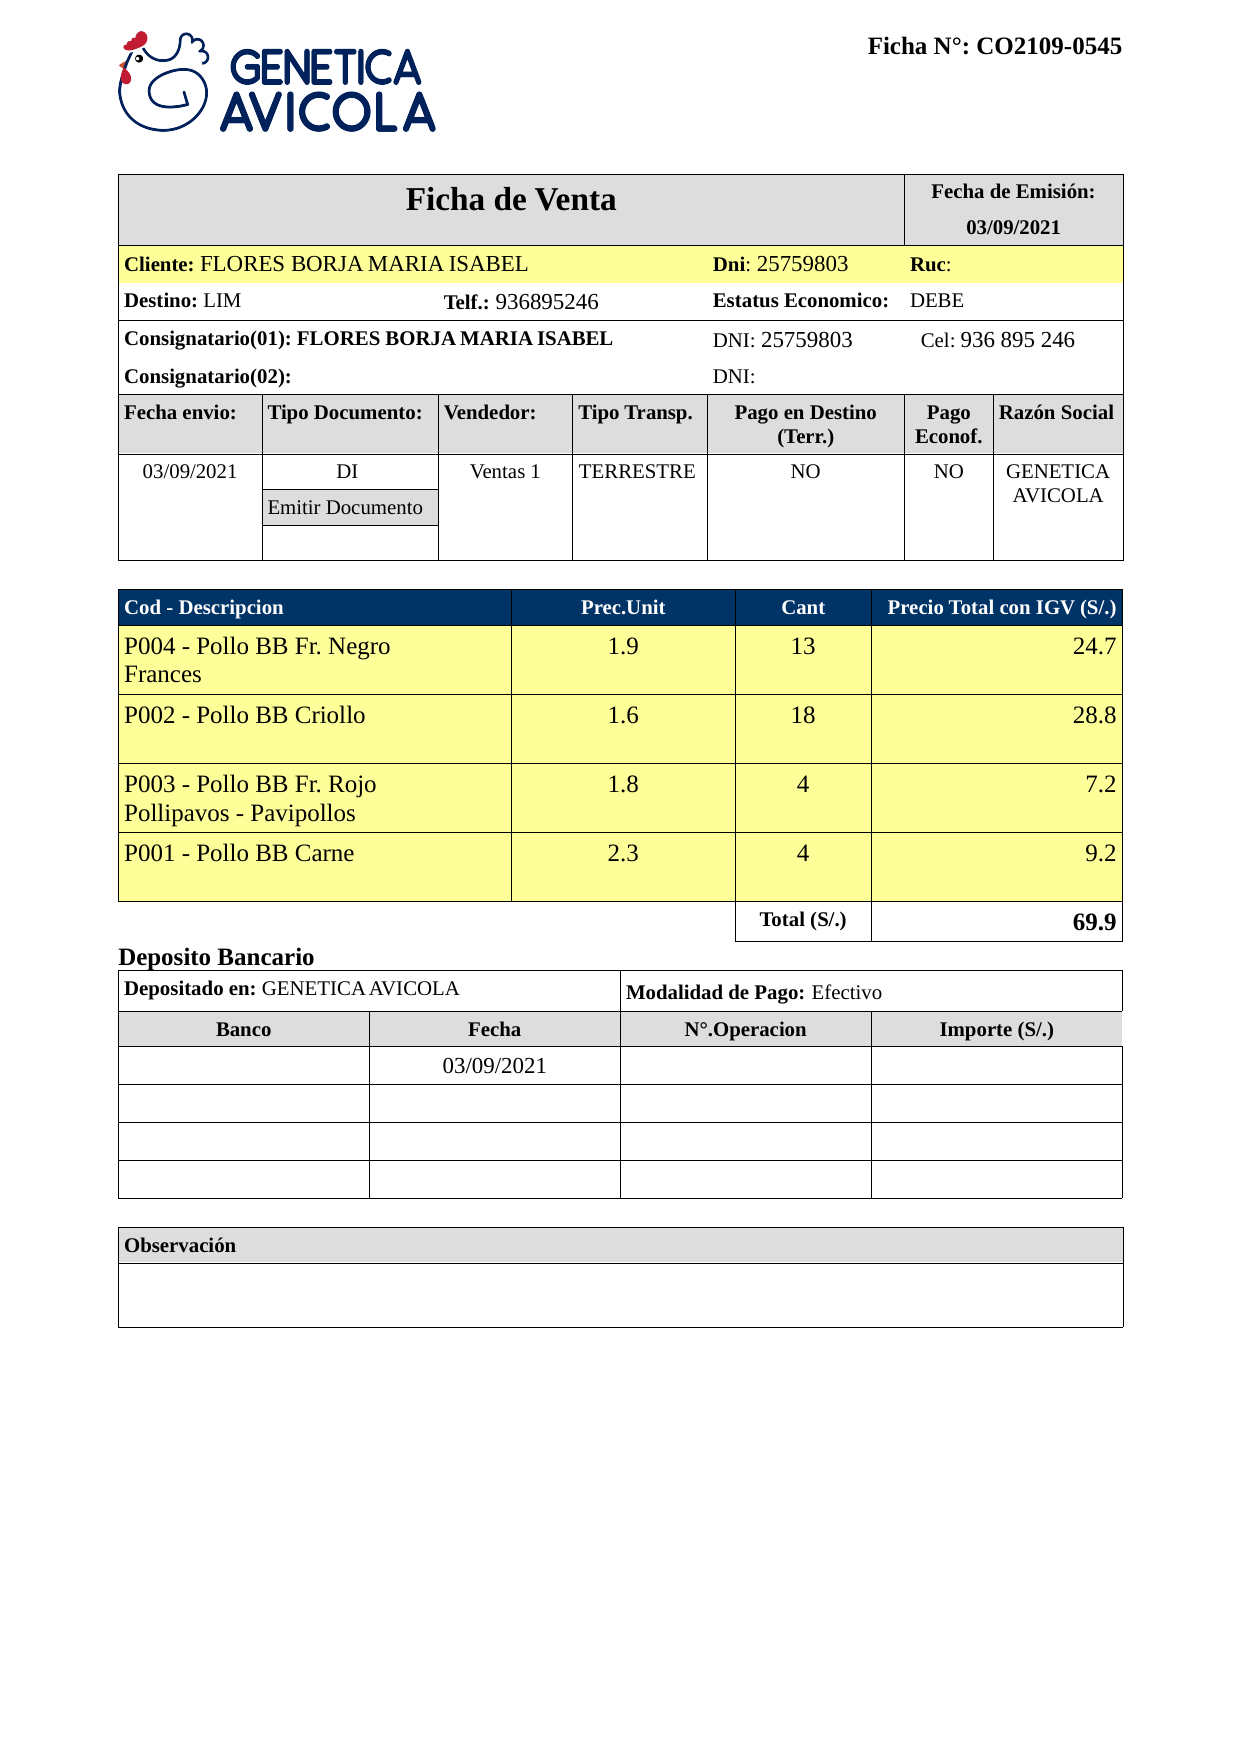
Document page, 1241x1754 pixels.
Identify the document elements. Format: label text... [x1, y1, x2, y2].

table_cell P004 - Pollo BB Fr. Negro Frances [119, 626, 511, 694]
table_cell Vendedor: [439, 395, 572, 453]
table_cell P003 - Pollo BB Fr. Rojo Pollipavos - Pavipollos [119, 764, 511, 832]
table_cell 7.2 [872, 764, 1122, 832]
table_cell Importe (S/.) [872, 1012, 1122, 1046]
table_cell DI [263, 455, 438, 489]
table_cell Pago en Destino (Terr.) [708, 395, 904, 453]
table_cell [119, 1123, 369, 1160]
table_cell Fecha [370, 1012, 620, 1046]
table_cell 18 [736, 695, 871, 763]
table_cell Consignatario(01): FLORES BORJA MARIA ISABEL [119, 321, 707, 358]
table_cell DNI: [707, 358, 1123, 394]
table_cell Ruc: [904, 246, 1123, 283]
table_cell [872, 1047, 1122, 1084]
table_cell P002 - Pollo BB Criollo [119, 695, 511, 763]
table_cell 13 [736, 626, 871, 694]
table_cell [370, 1085, 620, 1122]
table_cell 4 [736, 833, 871, 901]
table_cell NO [905, 455, 993, 560]
table_cell Emitir Documento [263, 490, 438, 525]
table_cell 24.7 [872, 626, 1122, 694]
table_cell Telf.: 936895246 [438, 283, 707, 320]
table_cell [621, 1085, 871, 1122]
table_cell 03/09/2021 [370, 1047, 620, 1084]
table_header Observación [119, 1228, 1123, 1262]
table_cell Cel: 936 895 246 [915, 321, 1123, 358]
table_cell 9.2 [872, 833, 1122, 901]
table_cell [370, 1123, 620, 1160]
table_cell Ventas 1 [439, 455, 572, 560]
table_cell Razón Social [994, 395, 1123, 453]
table_cell Fecha envio: [119, 395, 262, 453]
table_cell 1.9 [512, 626, 735, 694]
table_header Ficha de Venta [119, 175, 904, 245]
table_cell NO [708, 455, 904, 560]
table_cell [872, 1123, 1122, 1160]
table_cell Dni: 25759803 [707, 246, 904, 283]
picture [118, 31, 436, 132]
table_cell Cliente: FLORES BORJA MARIA ISABEL [119, 246, 707, 283]
table_cell N°.Operacion [621, 1012, 871, 1046]
table_cell [119, 1047, 369, 1084]
table_cell [872, 1161, 1122, 1198]
table_cell Total (S/.) [736, 902, 871, 941]
table_cell [119, 1264, 1123, 1327]
table_cell 4 [736, 764, 871, 832]
table_cell Destino: LIM [119, 283, 438, 320]
table_cell GENETICA AVICOLA [994, 455, 1123, 560]
table_cell 69.9 [872, 902, 1122, 941]
table_cell Banco [119, 1012, 369, 1046]
table_cell DNI: 25759803 [707, 321, 915, 358]
table_cell [370, 1161, 620, 1198]
table_cell [621, 1047, 871, 1084]
table_cell [119, 1161, 369, 1198]
table_header Modalidad de Pago: Efectivo [621, 971, 1122, 1011]
table_cell [119, 1085, 369, 1122]
table_cell DEBE [904, 283, 1123, 320]
table_cell Tipo Transp. [573, 395, 707, 453]
table_cell [118, 902, 511, 941]
table_header Cod - Descripcion [119, 590, 511, 625]
table_cell 03/09/2021 [119, 455, 262, 560]
table_header Depositado en: GENETICA AVICOLA [119, 971, 620, 1011]
table_header Precio Total con IGV (S/.) [872, 590, 1122, 625]
table_cell 1.6 [512, 695, 735, 763]
table_cell Pago Econof. [905, 395, 993, 453]
table_header Cant [736, 590, 871, 625]
table_cell [872, 1085, 1122, 1122]
table_cell [621, 1161, 871, 1198]
table_header Fecha de Emisión: [905, 175, 1123, 209]
table_cell P001 - Pollo BB Carne [119, 833, 511, 901]
table_cell Tipo Documento: [263, 395, 438, 453]
table_cell [263, 526, 438, 560]
table_cell 2.3 [512, 833, 735, 901]
table_cell 03/09/2021 [905, 209, 1123, 245]
table_cell TERRESTRE [573, 455, 707, 560]
table_header Prec.Unit [512, 590, 735, 625]
text Deposito Bancario [118, 942, 1122, 970]
table_cell Consignatario(02): [119, 358, 707, 394]
table_cell [511, 902, 735, 941]
table_cell [621, 1123, 871, 1160]
table_cell 28.8 [872, 695, 1122, 763]
table_cell Estatus Economico: [707, 283, 904, 320]
table_cell 1.8 [512, 764, 735, 832]
